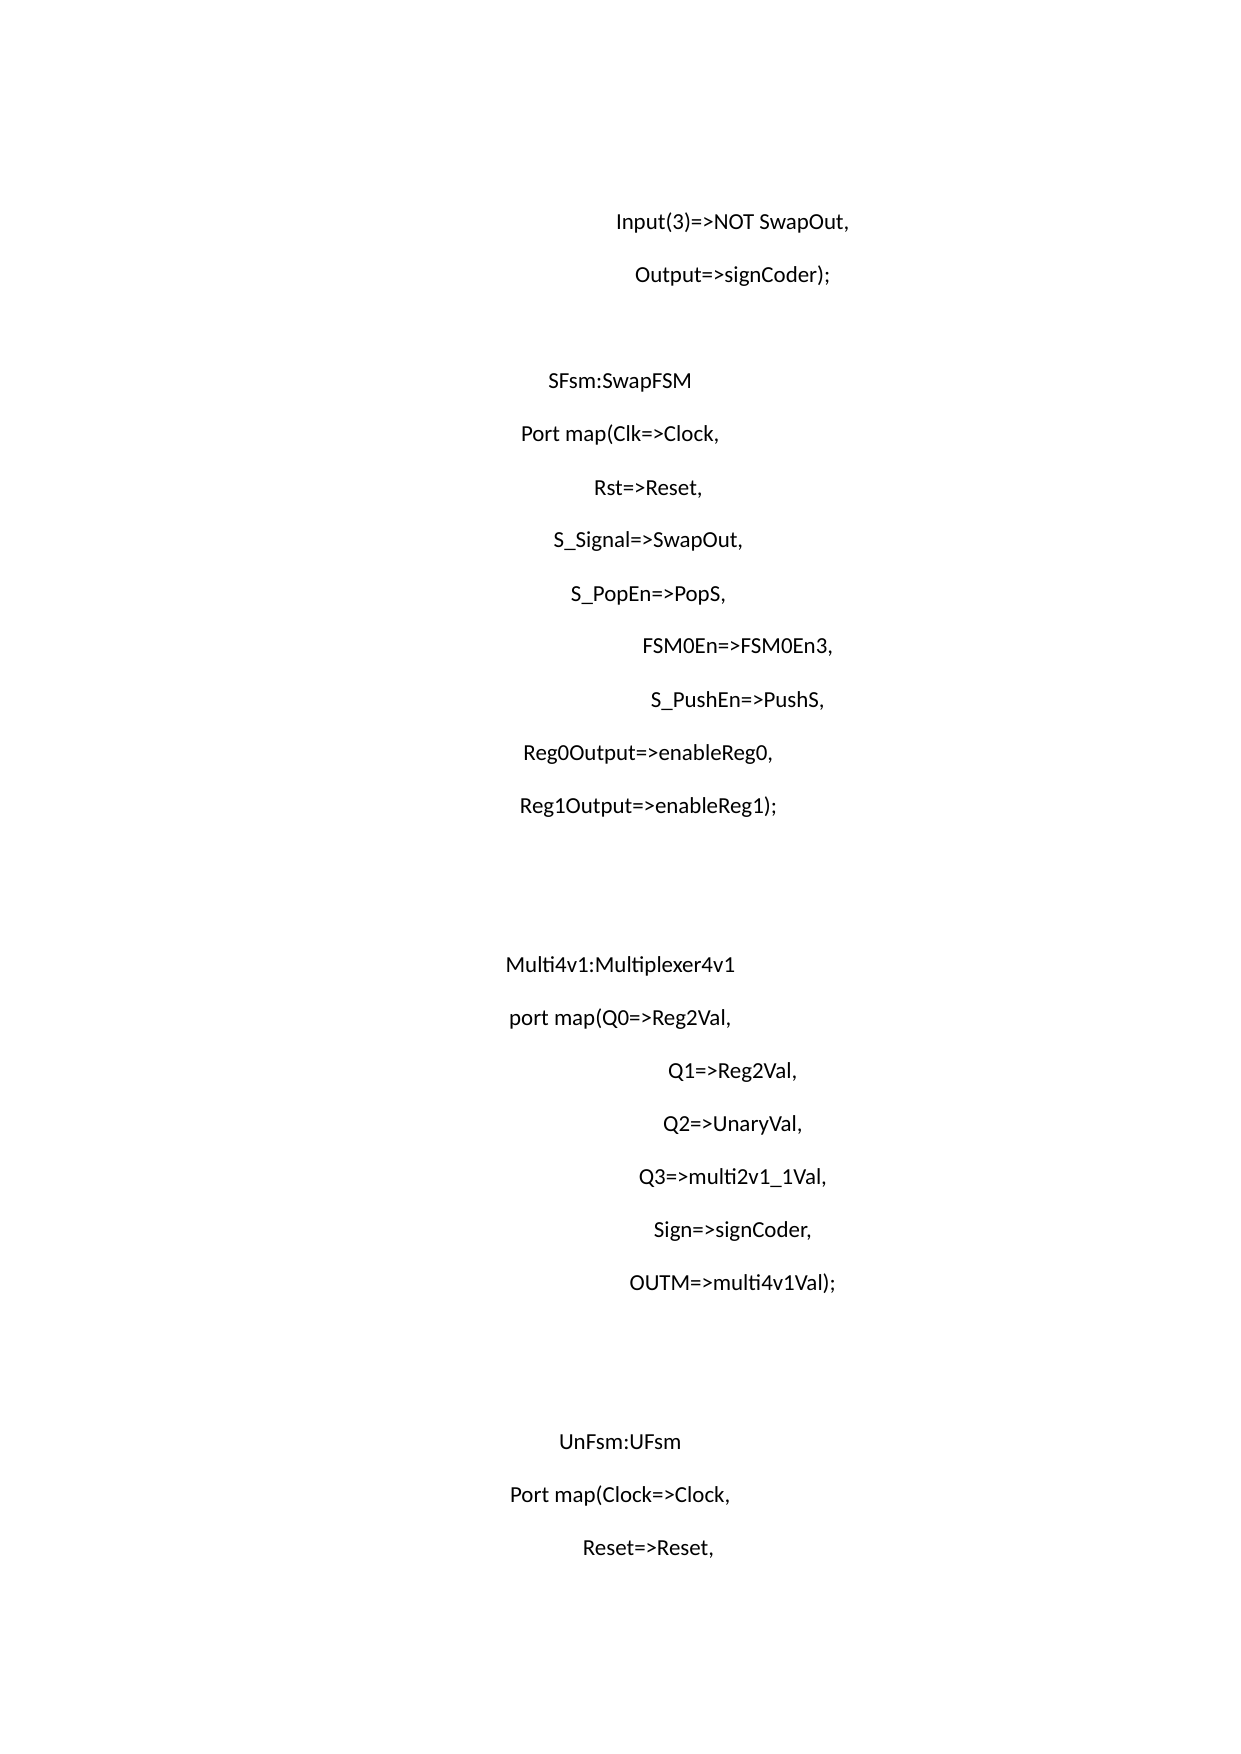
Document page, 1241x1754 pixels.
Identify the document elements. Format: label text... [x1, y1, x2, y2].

text Sign=>signCoder, [187, 1215, 1053, 1243]
text UnFsm:UFsm [187, 1427, 1053, 1455]
text Reg0Output=>enableReg0, [187, 738, 1053, 766]
text port map(Q0=>Reg2Val, [187, 1003, 1053, 1031]
text Rst=>Reset, [187, 473, 1053, 501]
text S_PushEn=>PushS, [187, 685, 1053, 713]
text OUTM=>multi4v1Val); [187, 1268, 1053, 1296]
text Q3=>multi2v1_1Val, [187, 1162, 1053, 1190]
text Port map(Clock=>Clock, [187, 1480, 1053, 1508]
text Q1=>Reg2Val, [187, 1056, 1053, 1084]
text Input(3)=>NOT SwapOut, [187, 207, 1053, 236]
text S_PopEn=>PopS, [187, 579, 1053, 607]
text Output=>signCoder); [187, 261, 1053, 288]
text Reset=>Reset, [187, 1533, 1053, 1561]
text FSM0En=>FSM0En3, [187, 632, 1053, 660]
text Reg1Output=>enableReg1); [187, 791, 1053, 819]
text Port map(Clk=>Clock, [187, 419, 1053, 448]
text Multi4v1:Multiplexer4v1 [187, 950, 1053, 978]
text Q2=>UnaryVal, [187, 1109, 1053, 1137]
text SFsm:SwapFSM [187, 367, 1053, 394]
text S_Signal=>SwapOut, [187, 526, 1053, 554]
